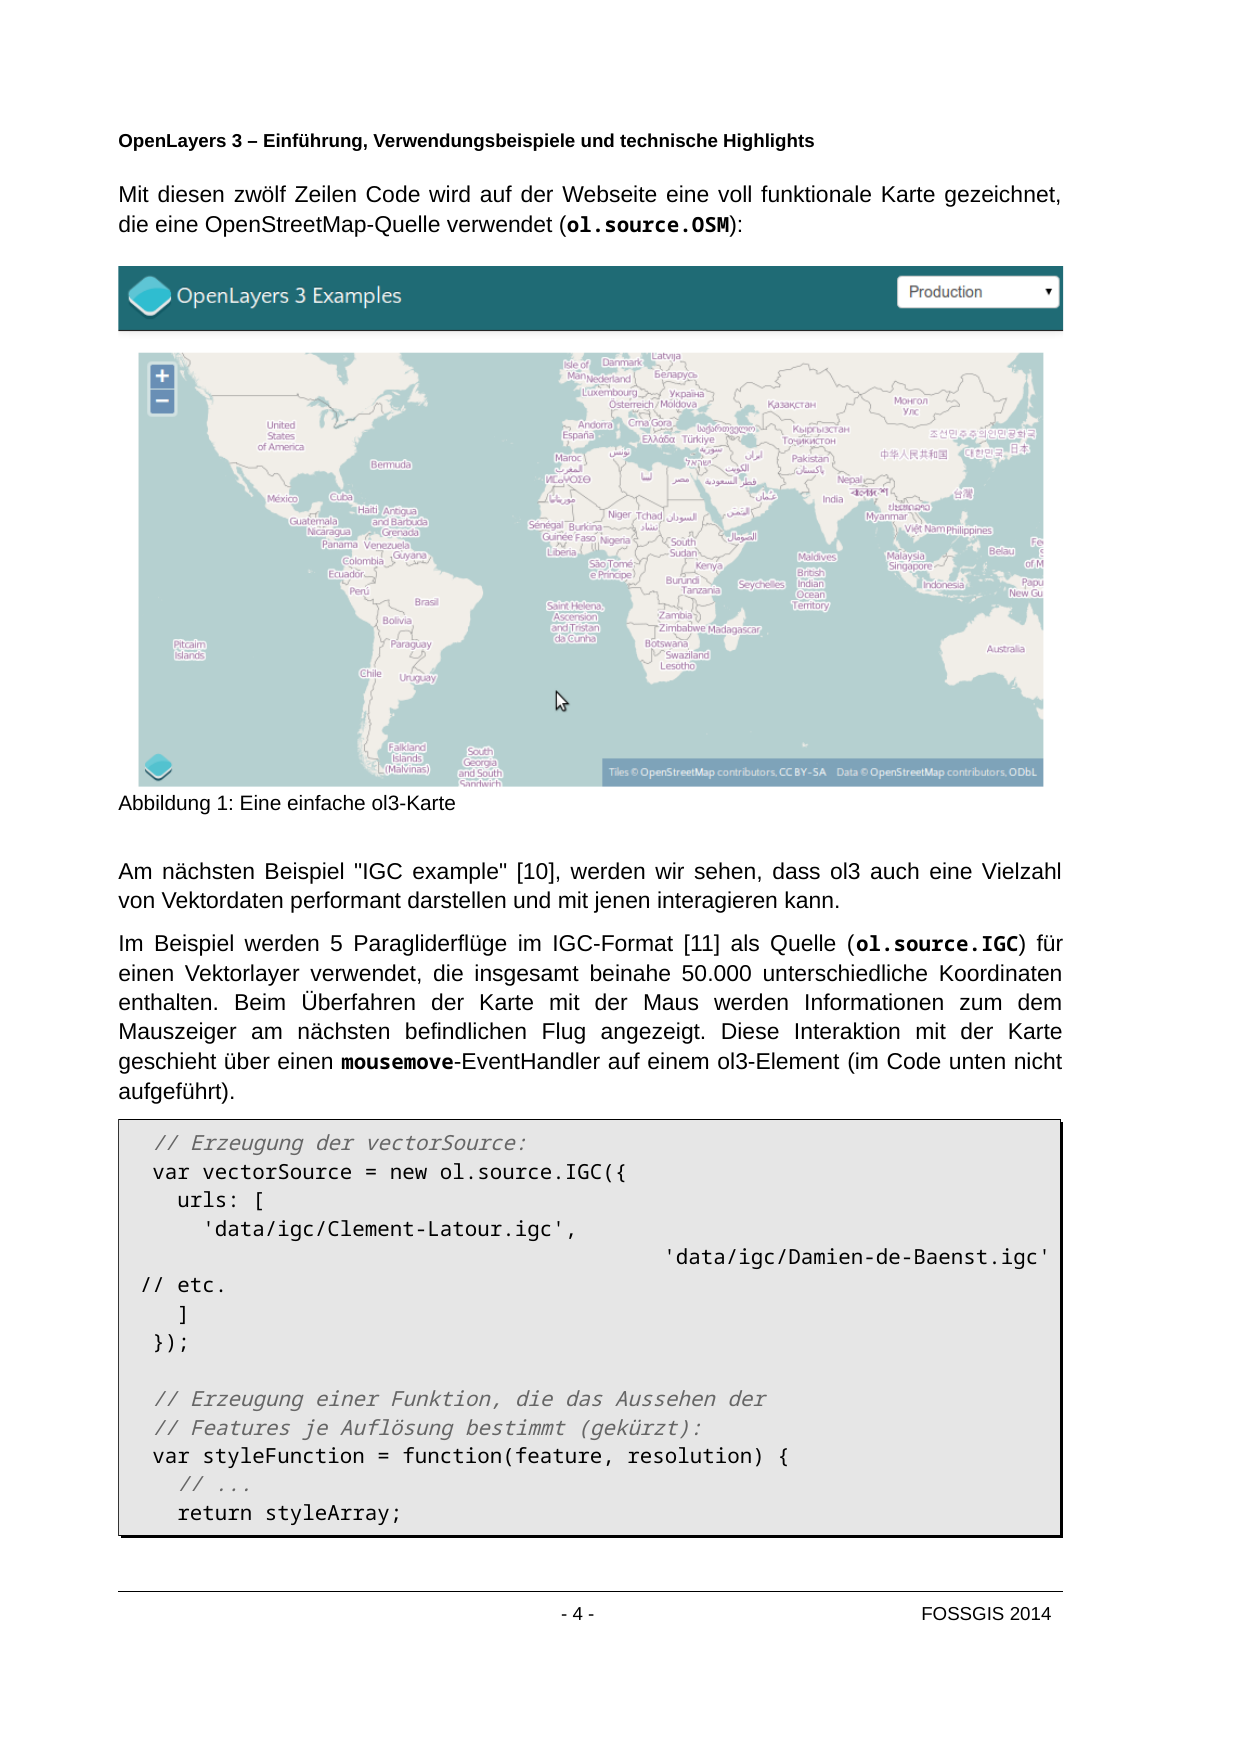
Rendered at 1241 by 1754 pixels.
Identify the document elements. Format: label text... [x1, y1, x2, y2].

text // ... [119, 1461, 1060, 1489]
picture [118, 266, 1064, 791]
text Im Beispiel werden 5 Paragliderflüge im IGC-Format [11] als Quelle (ol.source.IGC) für einen Vektorlayer verwendet, die insgesamt beinahe 50.000 unterschiedliche Koordinaten enthalten. Beim Überfahren der Karte mit der Maus werden Informationen zum dem Mauszeiger am nächsten befindlichen Flug angezeigt. Diese Interaktion mit der Karte geschieht über einen mousemove-EventHandler auf einem ol3-Element (im Code unten nicht aufgeführt). [118, 929, 1063, 1104]
text // Features je Auflösung bestimmt (gekürzt): [119, 1404, 1060, 1432]
text var vectorSource = new ol.source.IGC({ [119, 1148, 1060, 1176]
text ] [119, 1290, 1060, 1318]
text 'data/igc/Damien-de-Baenst.igc' // etc. [119, 1233, 1060, 1290]
text Abbildung 1: Eine einfache ol3-Karte [118, 791, 1063, 814]
text urls: [ [119, 1176, 1060, 1205]
text }); [119, 1318, 1060, 1347]
text 'data/igc/Clement-Latour.igc', [119, 1205, 1060, 1233]
text Mit diesen zwölf Zeilen Code wird auf der Webseite eine voll funktionale Karte gezeichnet, die eine OpenStreetMap-Quelle verwendet (ol.source.OSM): [118, 181, 1063, 238]
text // Erzeugung einer Funktion, die das Aussehen der [119, 1375, 1060, 1404]
text var styleFunction = function(feature, resolution) { [119, 1432, 1060, 1461]
text Am nächsten Beispiel "IGC example" [10], werden wir sehen, dass ol3 auch eine Vielzahl von Vektordaten performant darstellen und mit jenen interagieren kann. [118, 858, 1063, 914]
text return styleArray; [119, 1489, 1060, 1535]
text // Erzeugung der vectorSource: [119, 1120, 1060, 1148]
